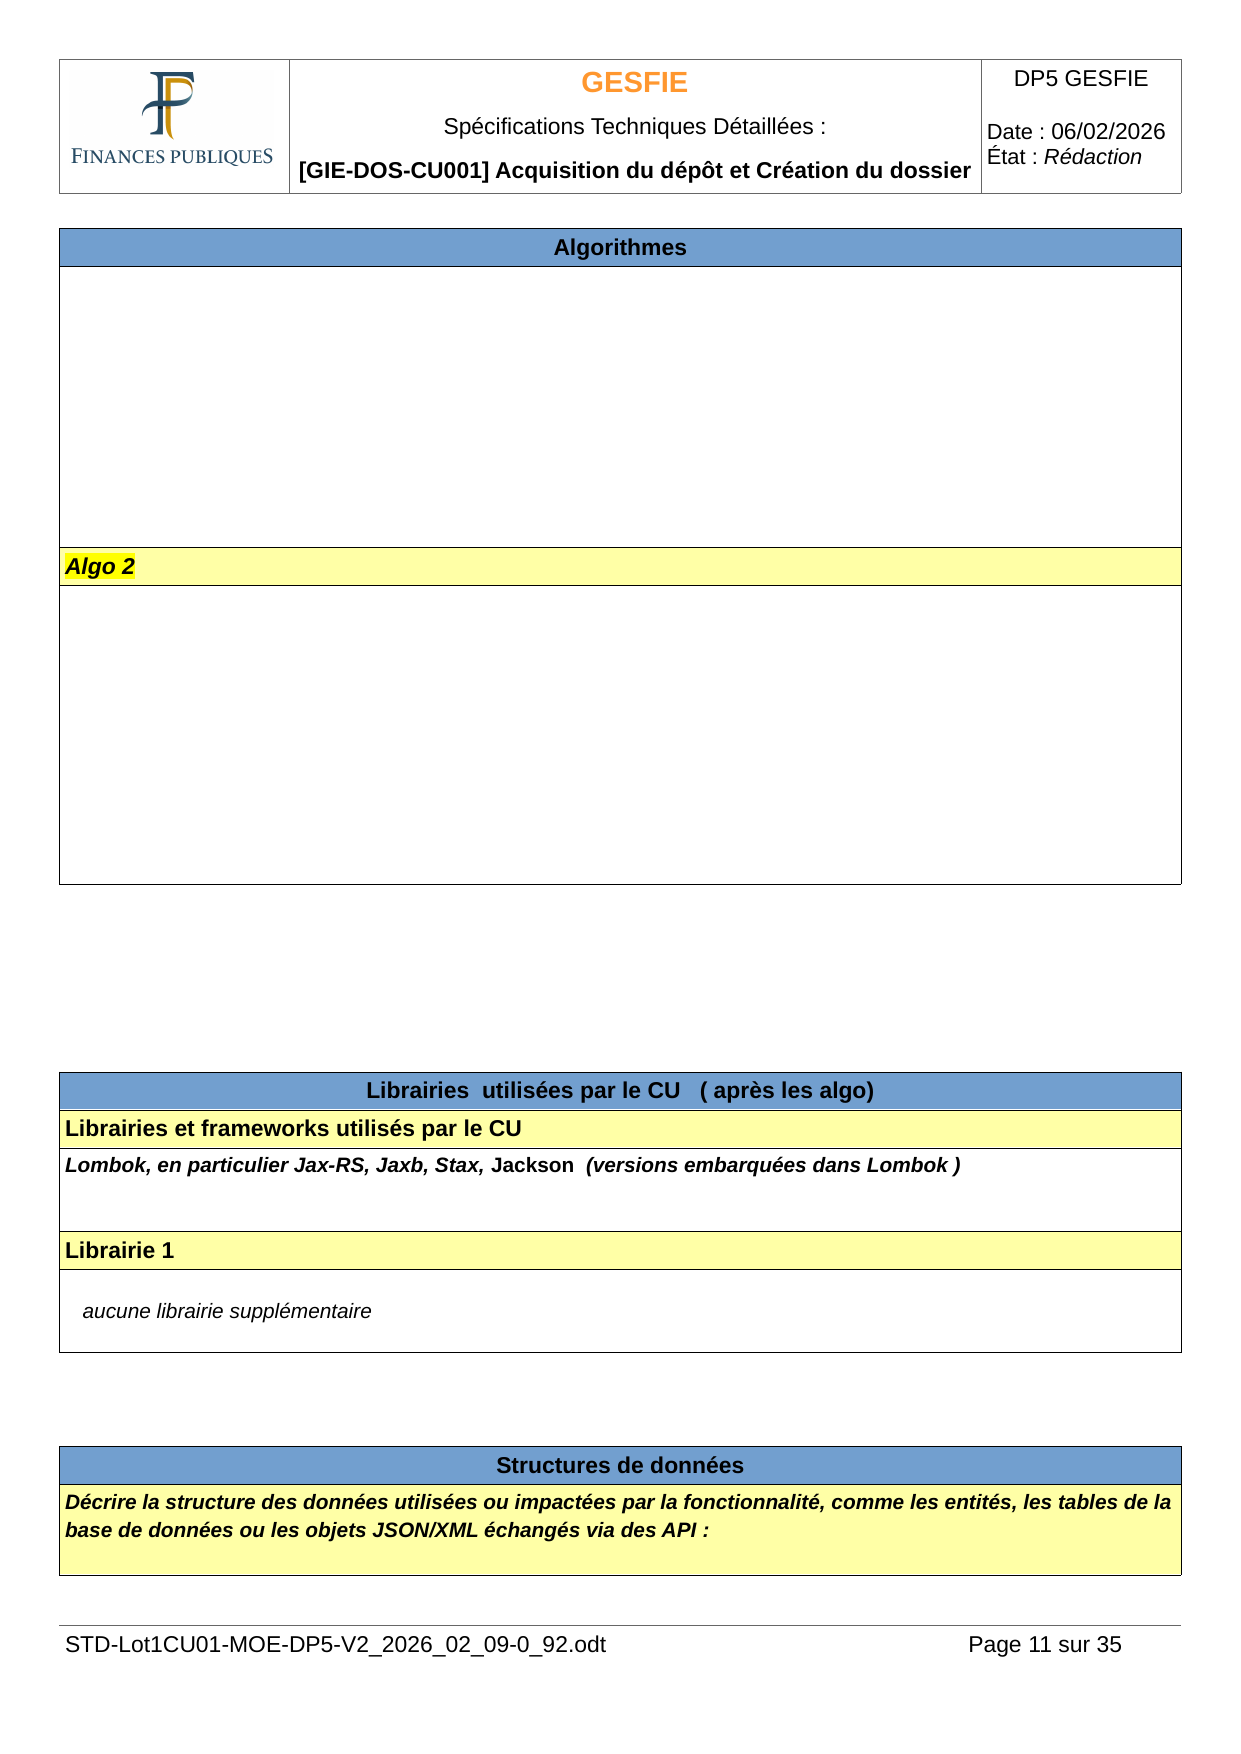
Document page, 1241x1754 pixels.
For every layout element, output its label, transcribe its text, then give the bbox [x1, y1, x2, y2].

table_cell Lombok, en particulier Jax-RS, Jaxb, Stax, Jackson (versions embarquées dans Lombok ) [60, 1149, 1181, 1231]
table_cell aucune librairie supplémentaire [60, 1270, 1181, 1352]
table_cell Algo 2 [60, 548, 1181, 585]
table_header Algorithmes [60, 229, 1181, 266]
table_cell Décrire la structure des données utilisées ou impactées par la fonctionnalité, comme les entités, les tables de la base de données ou les objets JSON/XML échangés via des API : [60, 1485, 1181, 1574]
table_cell [60, 586, 1181, 884]
table_cell [60, 267, 1181, 547]
table_header Librairies utilisées par le CU ( après les algo) [60, 1073, 1181, 1109]
table_header Structures de données [60, 1447, 1181, 1484]
table_cell Librairie 1 [60, 1232, 1181, 1269]
table_cell Librairies et frameworks utilisés par le CU [60, 1111, 1181, 1147]
picture [69, 70, 274, 168]
